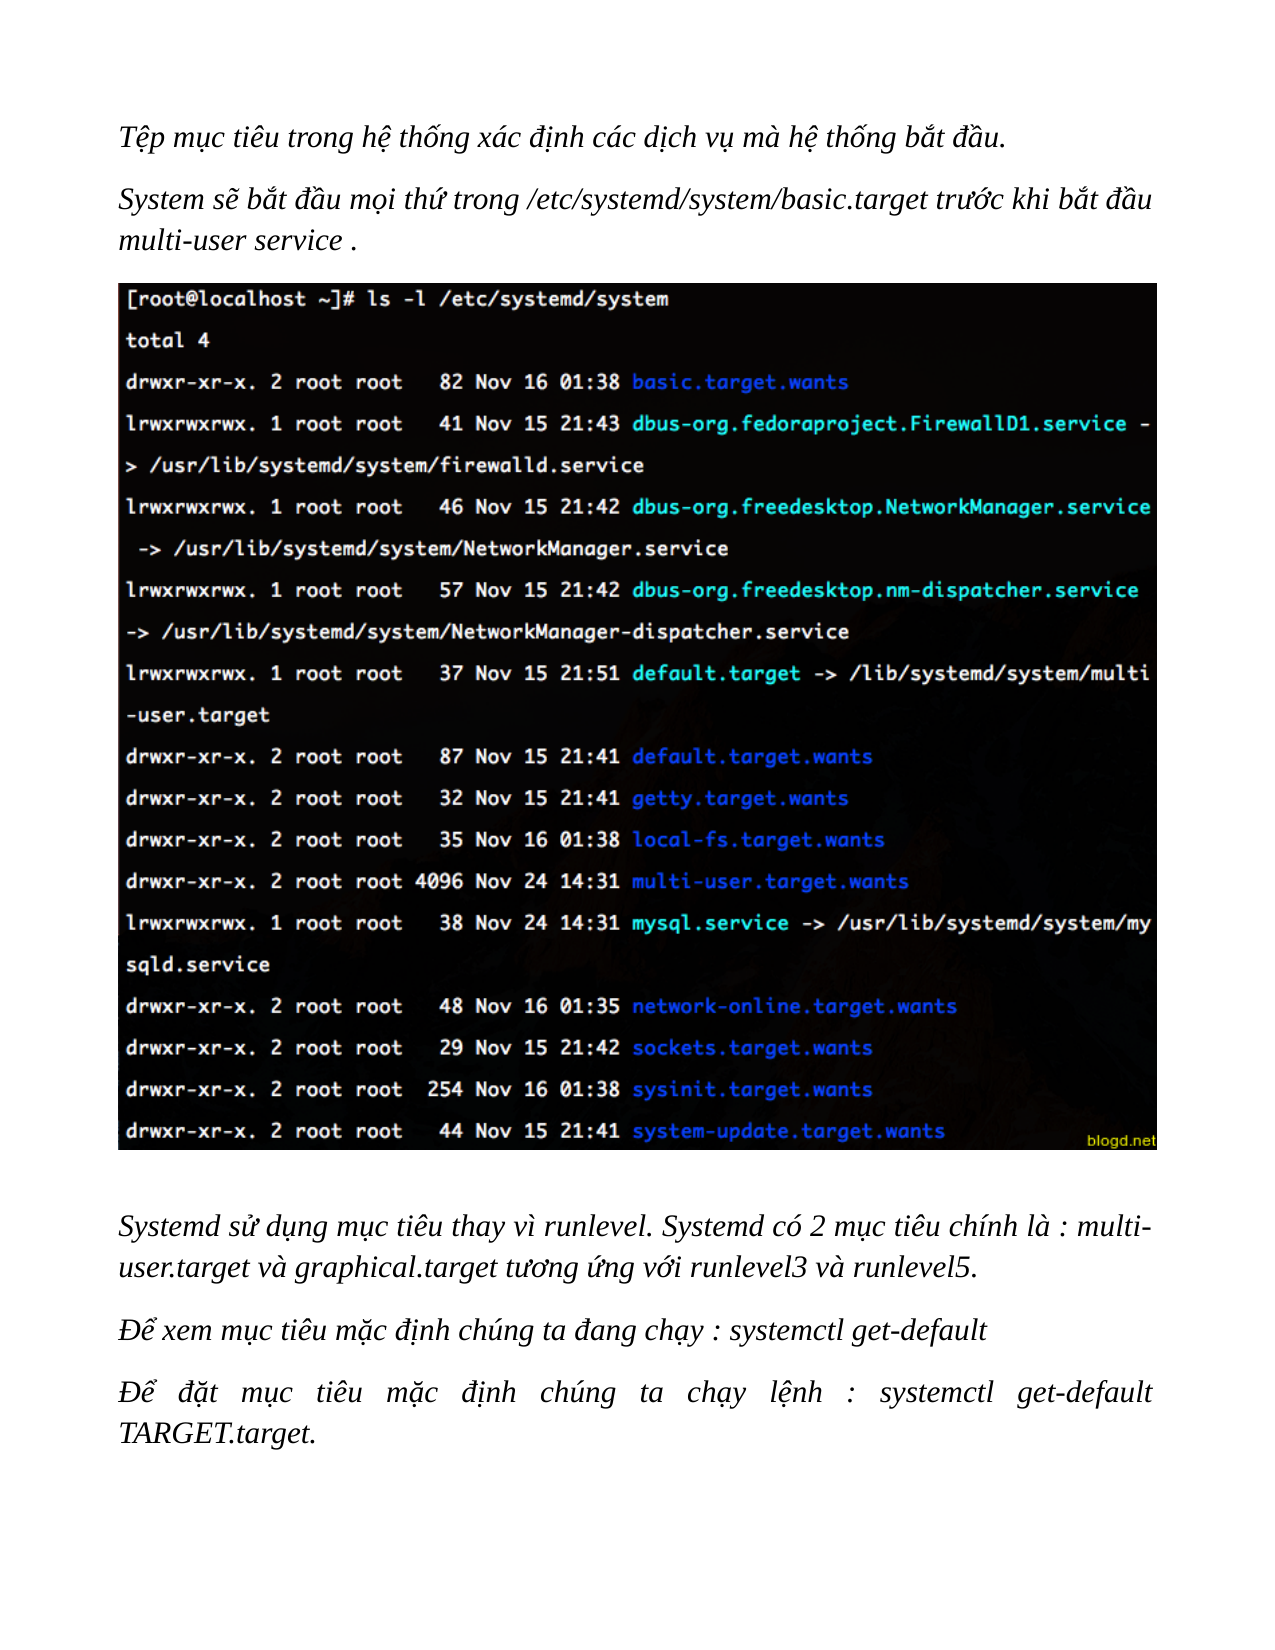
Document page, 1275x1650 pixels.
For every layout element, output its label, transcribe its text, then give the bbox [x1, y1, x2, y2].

text Systemd sử dụng mục tiêu thay vì runlevel. Systemd có 2 mục tiêu chính là : multi-user.target và graphical.target tương ứng với runlevel3 và runlevel5. [118, 1207, 1157, 1285]
text Để xem mục tiêu mặc định chúng ta đang chạy : systemctl get-default [118, 1311, 1157, 1347]
text Tệp mục tiêu trong hệ thống xác định các dịch vụ mà hệ thống bắt đầu. [118, 118, 1157, 154]
text Để đặt mục tiêu mặc định chúng ta chạy lệnh : systemctl get-default TARGET.target. [118, 1373, 1157, 1450]
text System sẽ bắt đầu mọi thứ trong /etc/systemd/system/basic.target trước khi bắt đầu multi-user service . [118, 180, 1157, 257]
